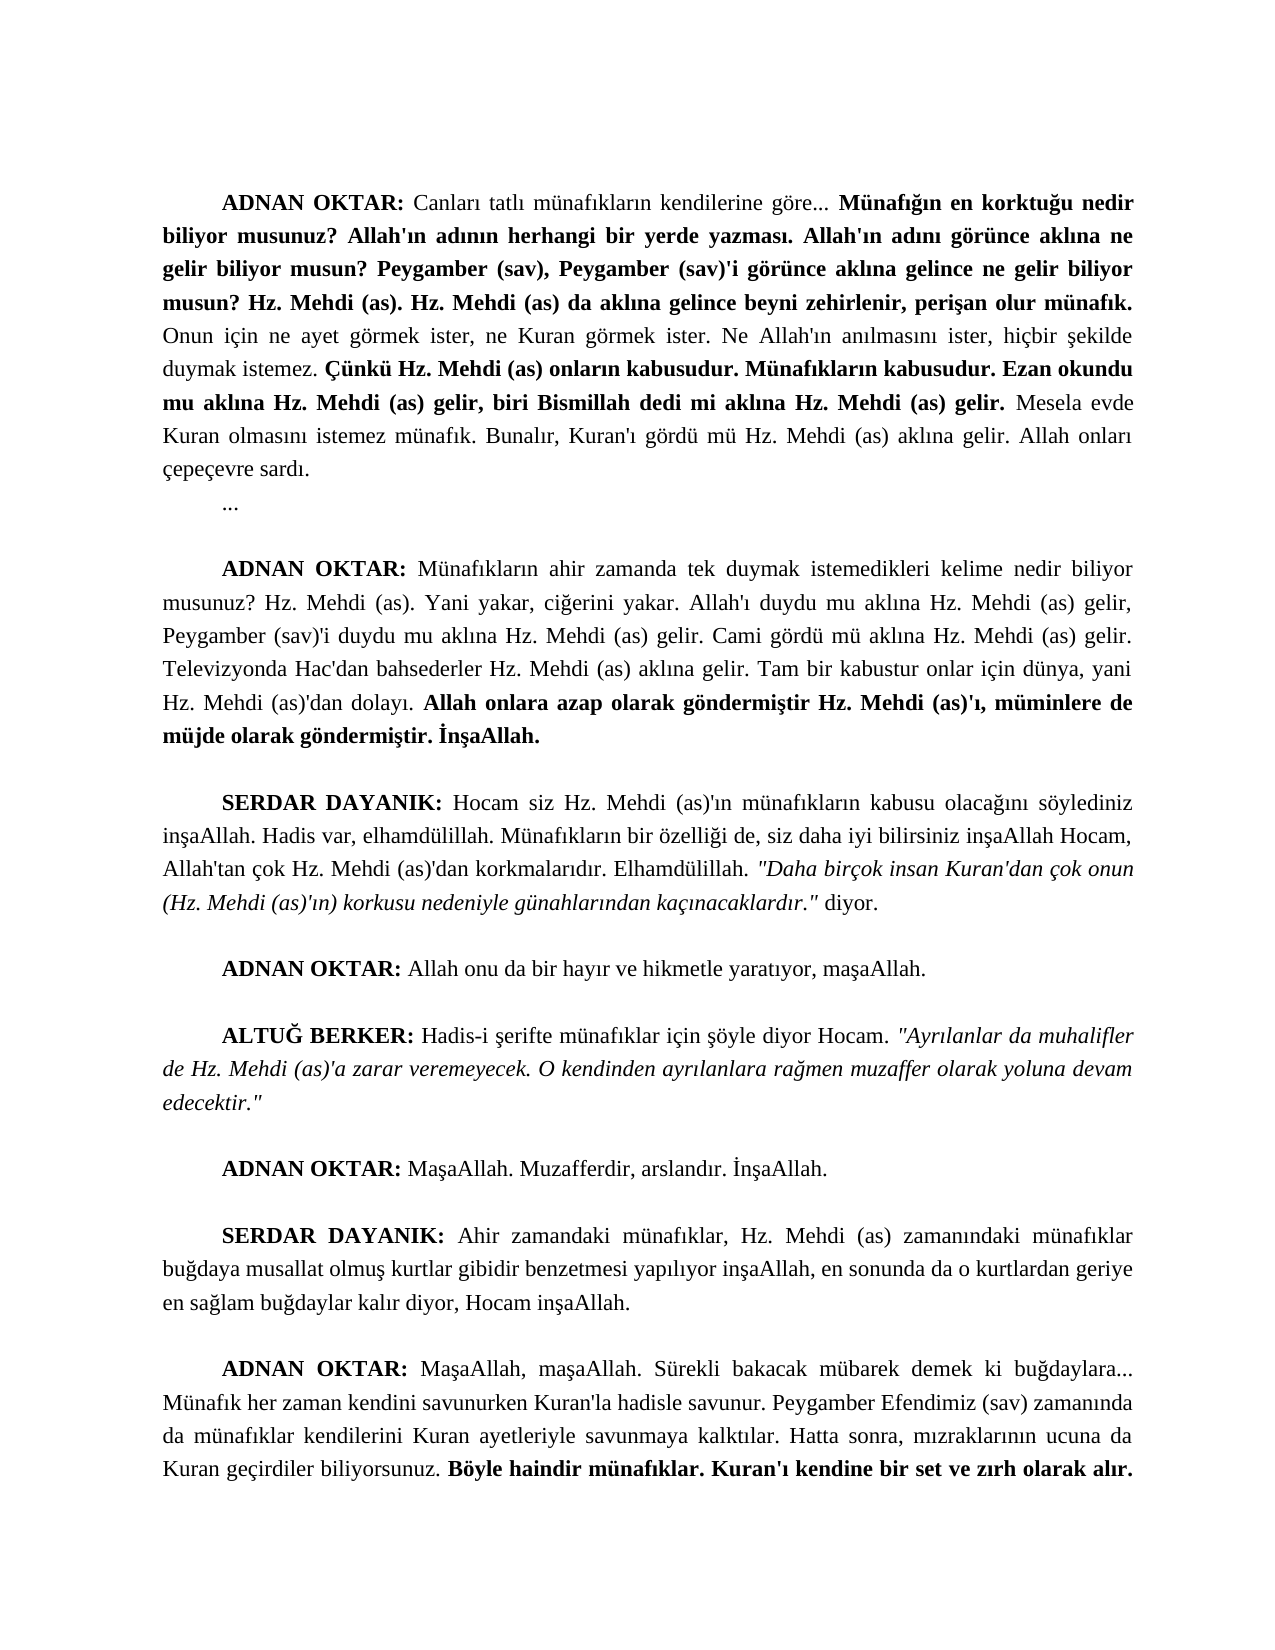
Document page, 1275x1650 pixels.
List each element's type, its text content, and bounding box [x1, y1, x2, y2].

text ADNAN OKTAR: MaşaAllah. Muzafferdir, arslandır. İnşaAllah. [162, 1150, 1134, 1183]
text ADNAN OKTAR: Allah onu da bir hayır ve hikmetle yaratıyor, maşaAllah. [162, 950, 1134, 983]
text ALTUĞ BERKER: Hadis-i şerifte münafıklar için şöyle diyor Hocam. "Ayrılanlar da muhalifler de Hz. Mehdi (as)'a zarar veremeyecek. O kendinden ayrılanlara rağmen muzaffer olarak yoluna devam edecektir." [162, 1017, 1134, 1117]
text SERDAR DAYANIK: Hocam siz Hz. Mehdi (as)'ın münafıkların kabusu olacağını söylediniz inşaAllah. Hadis var, elhamdülillah. Münafıkların bir özelliği de, siz daha iyi bilirsiniz inşaAllah Hocam, Allah'tan çok Hz. Mehdi (as)'dan korkmalarıdır. Elhamdülillah. "Daha birçok insan Kuran'dan çok onun (Hz. Mehdi (as)'ın) korkusu nedeniyle günahlarından kaçınacaklardır." diyor. [162, 783, 1134, 917]
text SERDAR DAYANIK: Ahir zamandaki münafıklar, Hz. Mehdi (as) zamanındaki münafıklar buğdaya musallat olmuş kurtlar gibidir benzetmesi yapılıyor inşaAllah, en sonunda da o kurtlardan geriye en sağlam buğdaylar kalır diyor, Hocam inşaAllah. [162, 1217, 1134, 1317]
text ADNAN OKTAR: Canları tatlı münafıkların kendilerine göre... Münafığın en korktuğu nedir biliyor musunuz? Allah'ın adının herhangi bir yerde yazması. Allah'ın adını görünce aklına ne gelir biliyor musun? Peygamber (sav), Peygamber (sav)'i görünce aklına gelince ne gelir biliyor musun? Hz. Mehdi (as). Hz. Mehdi (as) da aklına gelince beyni zehirlenir, perişan olur münafık. Onun için ne ayet görmek ister, ne Kuran görmek ister. Ne Allah'ın anılmasını ister, hiçbir şekilde duymak istemez. Çünkü Hz. Mehdi (as) onların kabusudur. Münafıkların kabusudur. Ezan okundu mu aklına Hz. Mehdi (as) gelir, biri Bismillah dedi mi aklına Hz. Mehdi (as) gelir. Mesela evde Kuran olmasını istemez münafık. Bunalır, Kuran'ı gördü mü Hz. Mehdi (as) aklına gelir. Allah onları çepeçevre sardı. [162, 183, 1134, 483]
text ADNAN OKTAR: Münafıkların ahir zamanda tek duymak istemedikleri kelime nedir biliyor musunuz? Hz. Mehdi (as). Yani yakar, ciğerini yakar. Allah'ı duydu mu aklına Hz. Mehdi (as) gelir, Peygamber (sav)'i duydu mu aklına Hz. Mehdi (as) gelir. Cami gördü mü aklına Hz. Mehdi (as) gelir. Televizyonda Hac'dan bahsederler Hz. Mehdi (as) aklına gelir. Tam bir kabustur onlar için dünya, yani Hz. Mehdi (as)'dan dolayı. Allah onlara azap olarak göndermiştir Hz. Mehdi (as)'ı, müminlere de müjde olarak göndermiştir. İnşaAllah. [162, 550, 1134, 750]
text ... [162, 483, 1134, 517]
text ADNAN OKTAR: MaşaAllah, maşaAllah. Sürekli bakacak mübarek demek ki buğdaylara... Münafık her zaman kendini savunurken Kuran'la hadisle savunur. Peygamber Efendimiz (sav) zamanında da münafıklar kendilerini Kuran ayetleriyle savunmaya kalktılar. Hatta sonra, mızraklarının ucuna da Kuran geçirdiler biliyorsunuz. Böyle haindir münafıklar. Kuran'ı kendine bir set ve zırh olarak alır. [162, 1350, 1134, 1483]
